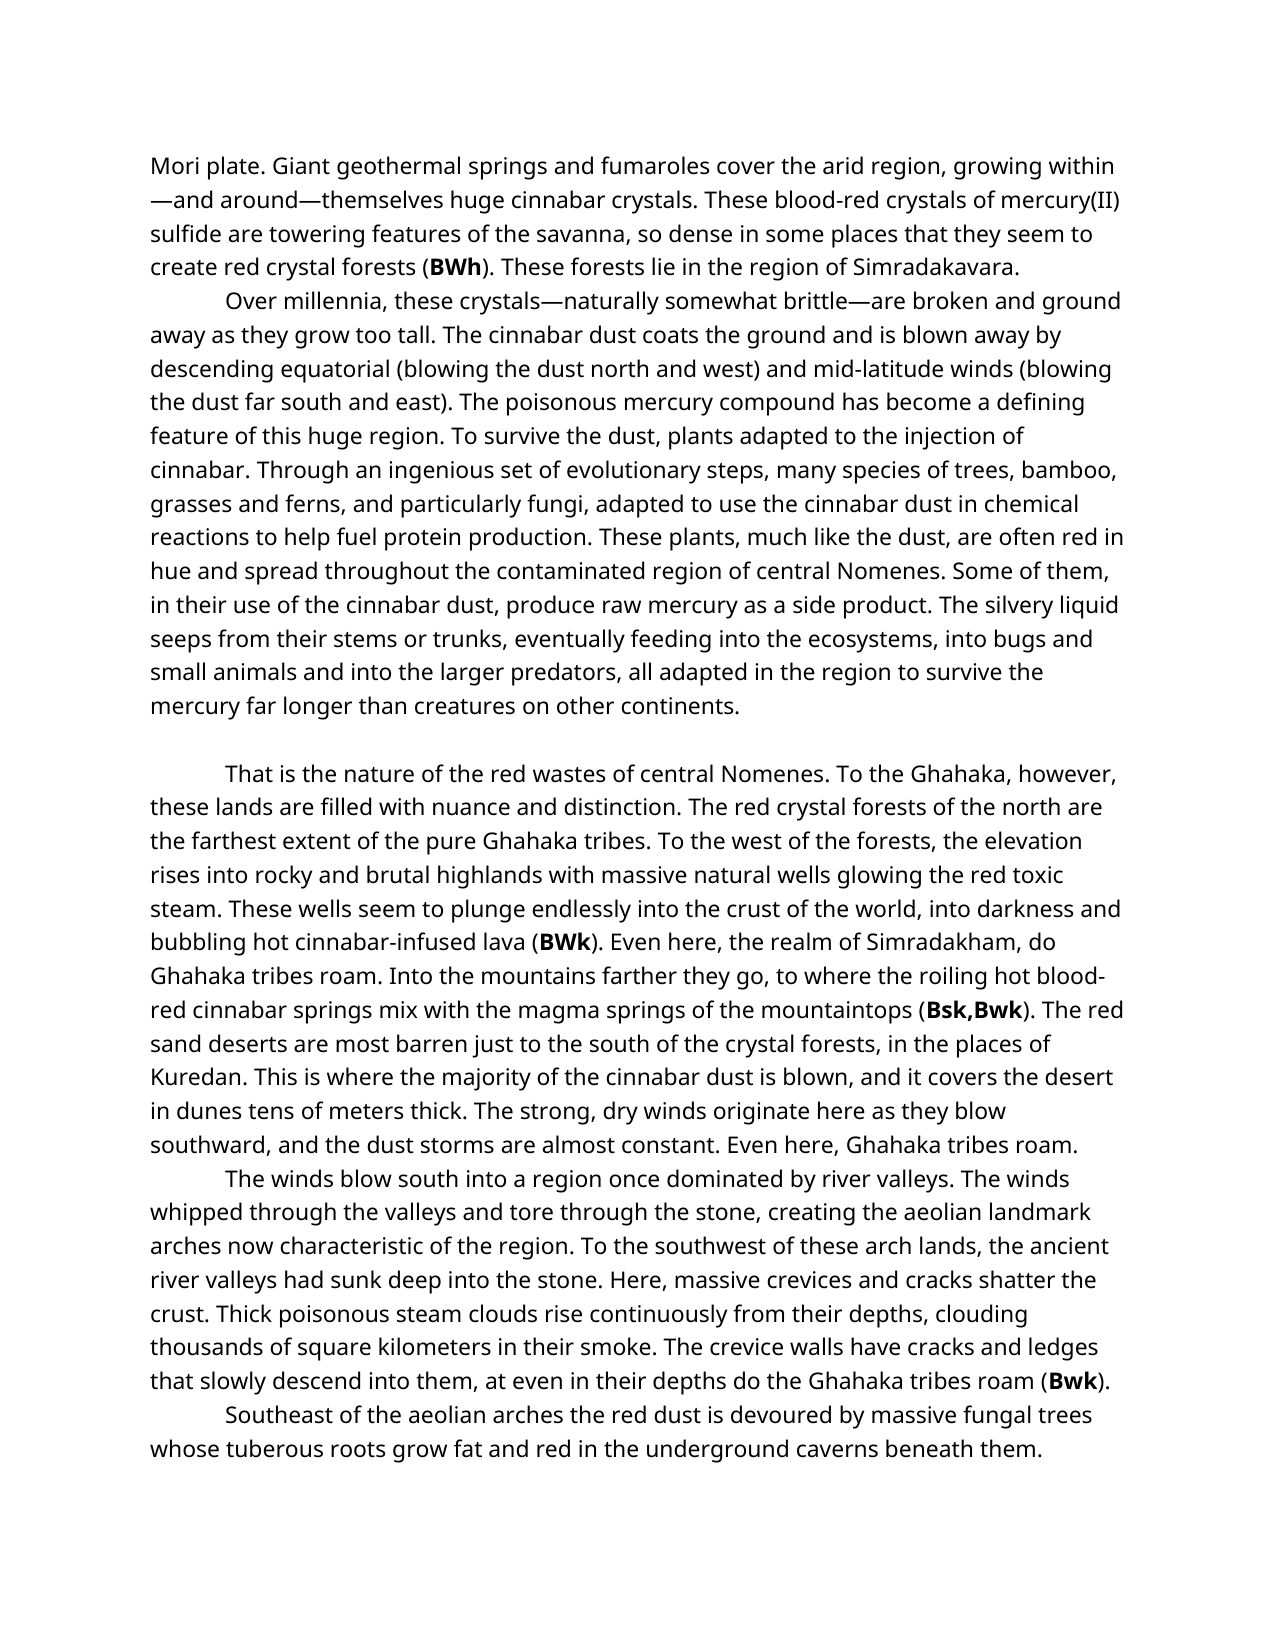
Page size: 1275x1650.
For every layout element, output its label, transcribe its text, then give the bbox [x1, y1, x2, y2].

text Southeast of the aeolian arches the red dust is devoured by massive fungal trees whose tuberous roots grow fat and red in the underground caverns beneath them. [150, 1399, 1125, 1464]
text That is the nature of the red wastes of central Nomenes. To the Ghahaka, however, these lands are filled with nuance and distinction. The red crystal forests of the north are the farthest extent of the pure Ghahaka tribes. To the west of the forests, the elevation rises into rocky and brutal highlands with massive natural wells glowing the red toxic steam. These wells seem to plunge endlessly into the crust of the world, into darkness and bubbling hot cinnabar-infused lava (BWk). Even here, the realm of Simradakham, do Ghahaka tribes roam. Into the mountains farther they go, to where the roiling hot blood-red cinnabar springs mix with the magma springs of the mountaintops (Bsk,Bwk). The red sand deserts are most barren just to the south of the crystal forests, in the places of Kuredan. This is where the majority of the cinnabar dust is blown, and it covers the desert in dunes tens of meters thick. The strong, dry winds originate here as they blow southward, and the dust storms are almost constant. Even here, Ghahaka tribes roam. [150, 757, 1125, 1160]
text Over millennia, these crystals—naturally somewhat brittle—are broken and ground away as they grow too tall. The cinnabar dust coats the ground and is blown away by descending equatorial (blowing the dust north and west) and mid-latitude winds (blowing the dust far south and east). The poisonous mercury compound has become a defining feature of this huge region. To survive the dust, plants adapted to the injection of cinnabar. Through an ingenious set of evolutionary steps, many species of trees, bamboo, grasses and ferns, and particularly fungi, adapted to use the cinnabar dust in chemical reactions to help fuel protein production. These plants, much like the dust, are often red in hue and spread throughout the contaminated region of central Nomenes. Some of them, in their use of the cinnabar dust, produce raw mercury as a side product. The silvery liquid seeps from their stems or trunks, eventually feeding into the ecosystems, into bugs and small animals and into the larger predators, all adapted in the region to survive the mercury far longer than creatures on other continents. [150, 285, 1125, 721]
text The winds blow south into a region once dominated by river valleys. The winds whipped through the valleys and tore through the stone, creating the aeolian landmark arches now characteristic of the region. To the southwest of these arch lands, the ancient river valleys had sunk deep into the stone. Here, massive crevices and cracks shatter the crust. Thick poisonous steam clouds rise continuously from their depths, clouding thousands of square kilometers in their smoke. The crevice walls have cracks and ledges that slowly descend into them, at even in their depths do the Ghahaka tribes roam (Bwk). [150, 1162, 1125, 1396]
text Mori plate. Giant geothermal springs and fumaroles cover the arid region, growing within—and around—themselves huge cinnabar crystals. These blood-red crystals of mercury(II) sulfide are towering features of the savanna, so dense in some places that they seem to create red crystal forests (BWh). These forests lie in the region of Simradakavara. [150, 150, 1125, 282]
